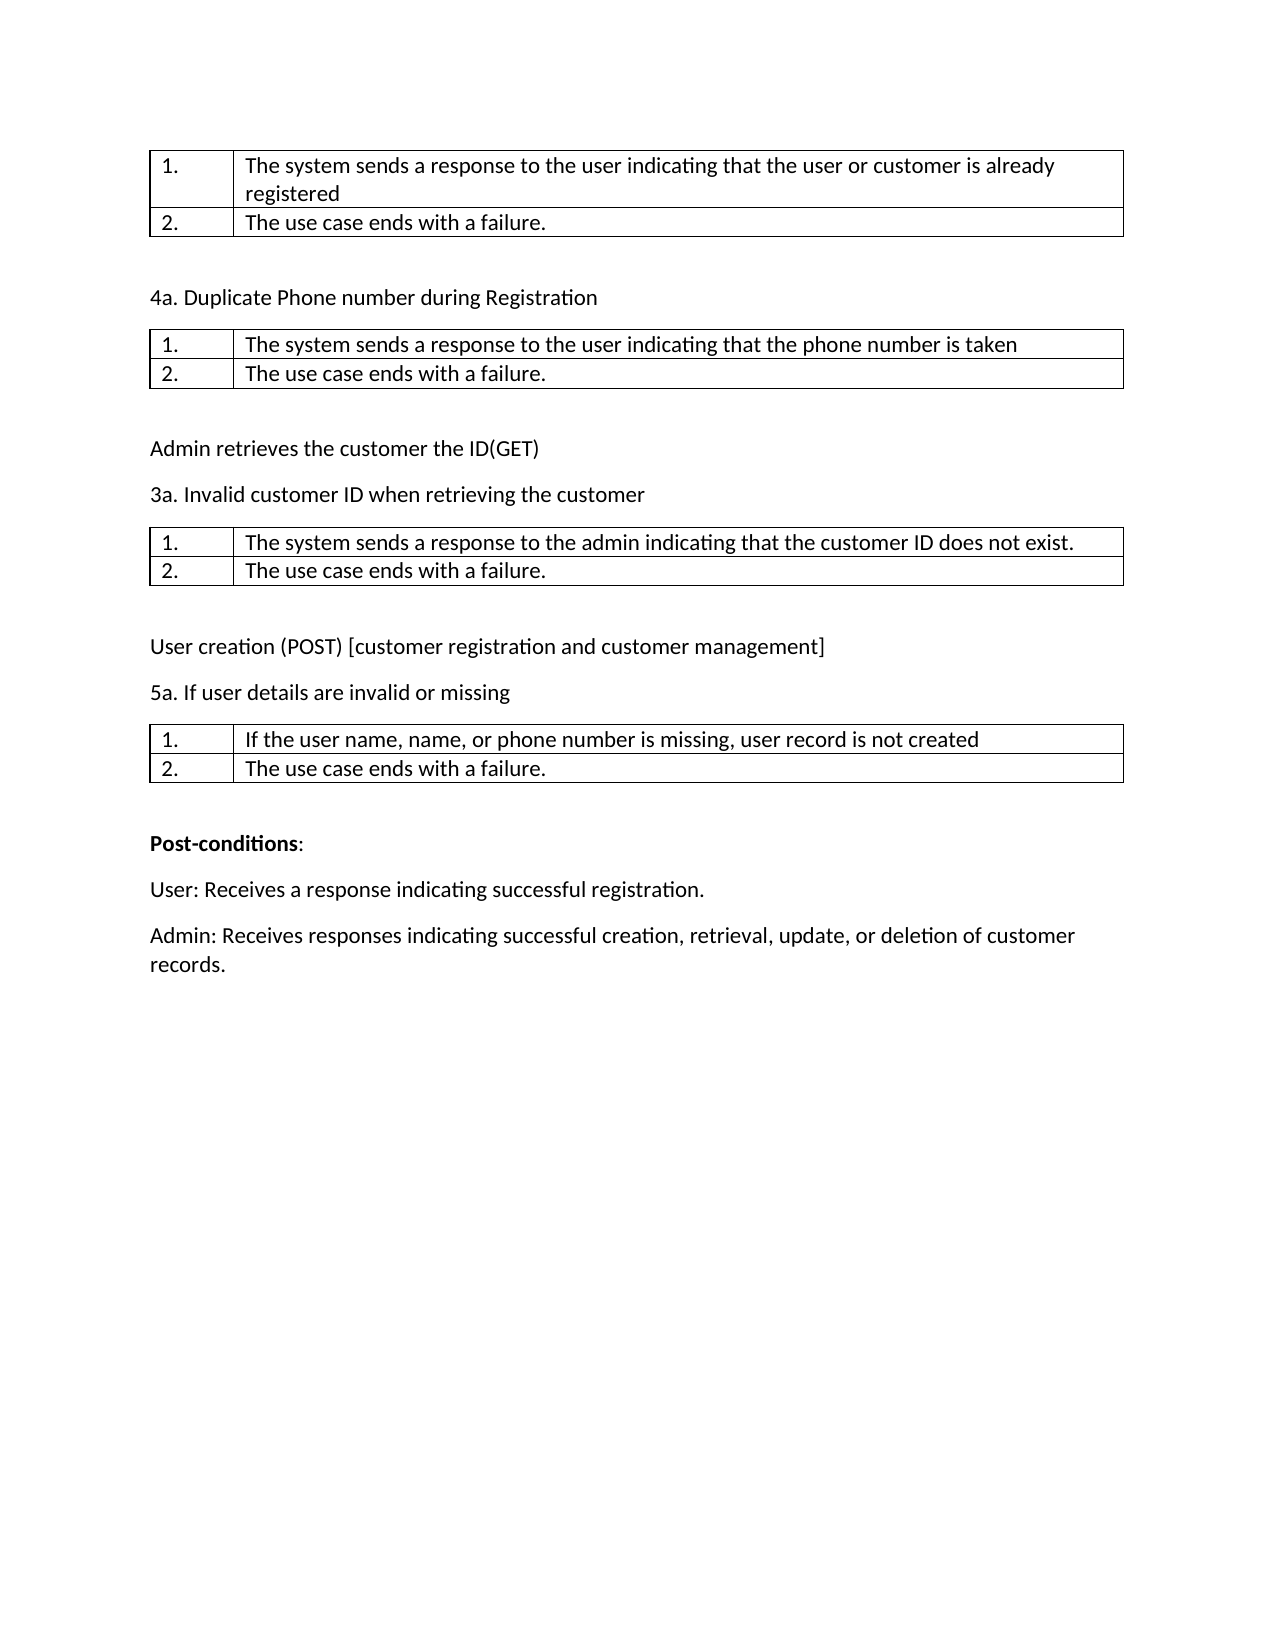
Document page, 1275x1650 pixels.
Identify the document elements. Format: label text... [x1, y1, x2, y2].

table_header The system sends a response to the user indicating that the user or customer is already registered [234, 151, 1123, 207]
table_header If the user name, name, or phone number is missing, user record is not created [234, 725, 1123, 753]
table_cell The use case ends with a failure. [234, 557, 1123, 585]
table_cell The use case ends with a failure. [234, 754, 1123, 782]
table_header 1. [151, 725, 233, 753]
text User: Receives a response indicating successful registration. [150, 875, 1125, 903]
text 3a. Invalid customer ID when retrieving the customer [150, 481, 1125, 508]
table_header The system sends a response to the user indicating that the phone number is taken [234, 330, 1123, 358]
table_cell The use case ends with a failure. [234, 208, 1123, 236]
table_header 1. [151, 330, 233, 358]
table_cell 2. [151, 208, 233, 236]
text User creation (POST) [customer registration and customer management] [150, 632, 1125, 660]
text Admin: Receives responses indicating successful creation, retrieval, update, or deletion of customer records. [150, 921, 1125, 978]
table_header 1. [151, 151, 233, 207]
table_cell 2. [151, 754, 233, 782]
table_cell The use case ends with a failure. [234, 359, 1123, 387]
text Admin retrieves the customer the ID(GET) [150, 434, 1125, 462]
table_cell 2. [151, 557, 233, 585]
table_header 1. [151, 528, 233, 556]
text 5a. If user details are invalid or missing [150, 678, 1125, 706]
text Post-conditions: [150, 829, 1125, 857]
table_header The system sends a response to the admin indicating that the customer ID does not exist. [234, 528, 1123, 556]
text 4a. Duplicate Phone number during Registration [150, 283, 1125, 311]
table_cell 2. [151, 359, 233, 387]
